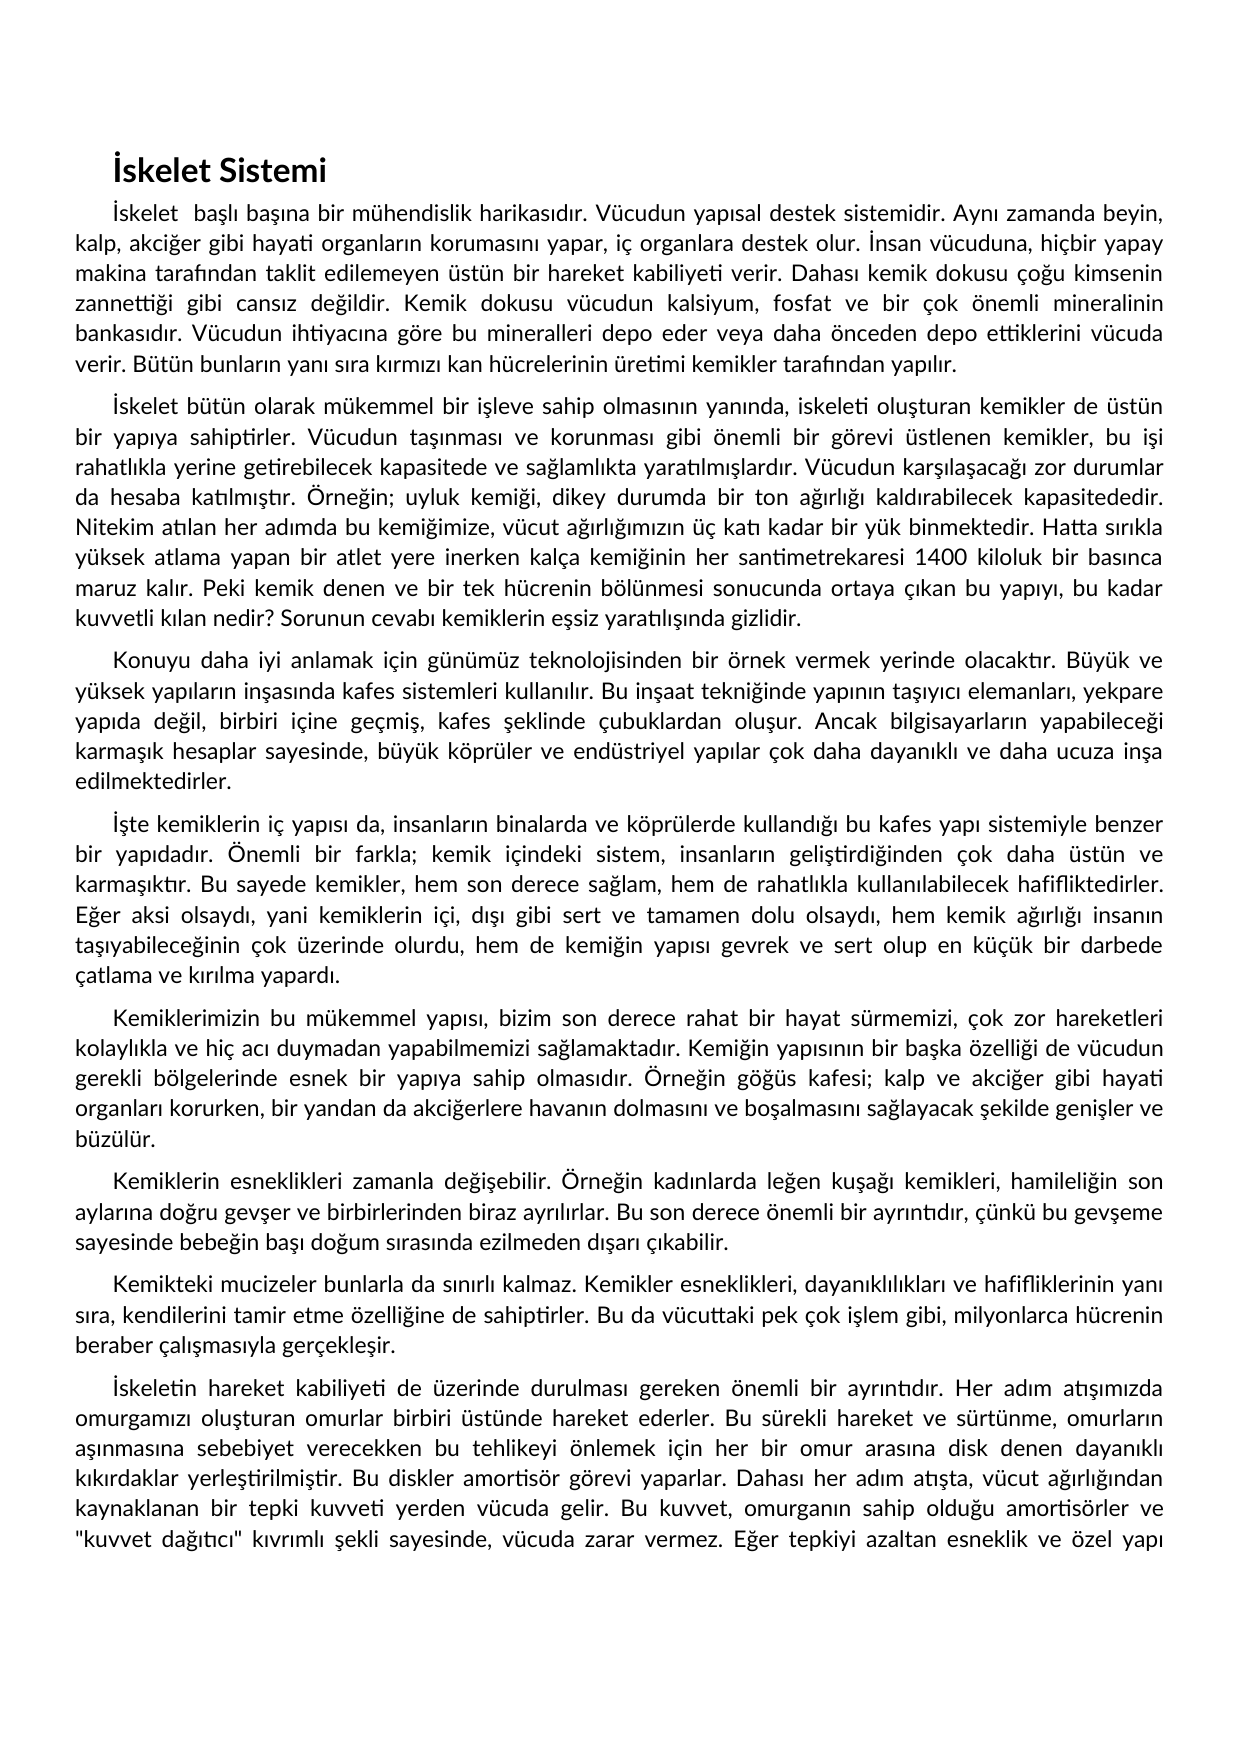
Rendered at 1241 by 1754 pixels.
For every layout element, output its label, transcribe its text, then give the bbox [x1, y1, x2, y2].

subtitle İskelet Sistemi [112, 150, 1165, 190]
text Kemikteki mucizeler bunlarla da sınırlı kalmaz. Kemikler esneklikleri, dayanıklılıkları ve hafifliklerinin yanı sıra, kendilerini tamir etme özelliğine de sahiptirler. Bu da vücuttaki pek çok işlem gibi, milyonlarca hücrenin beraber çalışmasıyla gerçekleşir. [75, 1270, 1165, 1358]
text İskeletin hareket kabiliyeti de üzerinde durulması gereken önemli bir ayrıntıdır. Her adım atışımızda omurgamızı oluşturan omurlar birbiri üstünde hareket ederler. Bu sürekli hareket ve sürtünme, omurların aşınmasına sebebiyet verecekken bu tehlikeyi önlemek için her bir omur arasına disk denen dayanıklı kıkırdaklar yerleştirilmiştir. Bu diskler amortisör görevi yaparlar. Dahası her adım atışta, vücut ağırlığından kaynaklanan bir tepki kuvveti yerden vücuda gelir. Bu kuvvet, omurganın sahip olduğu amortisörler ve "kuvvet dağıtıcı" kıvrımlı şekli sayesinde, vücuda zarar vermez. Eğer tepkiyi azaltan esneklik ve özel yapı [75, 1373, 1165, 1552]
text İskelet bütün olarak mükemmel bir işleve sahip olmasının yanında, iskeleti oluşturan kemikler de üstün bir yapıya sahiptirler. Vücudun taşınması ve korunması gibi önemli bir görevi üstlenen kemikler, bu işi rahatlıkla yerine getirebilecek kapasitede ve sağlamlıkta yaratılmışlardır. Vücudun karşılaşacağı zor durumlar da hesaba katılmıştır. Örneğin; uyluk kemiği, dikey durumda bir ton ağırlığı kaldırabilecek kapasitededir. Nitekim atılan her adımda bu kemiğimize, vücut ağırlığımızın üç katı kadar bir yük binmektedir. Hatta sırıkla yüksek atlama yapan bir atlet yere inerken kalça kemiğinin her santimetrekaresi 1400 kiloluk bir basınca maruz kalır. Peki kemik denen ve bir tek hücrenin bölünmesi sonucunda ortaya çıkan bu yapıyı, bu kadar kuvvetli kılan nedir? Sorunun cevabı kemiklerin eşsiz yaratılışında gizlidir. [75, 392, 1165, 631]
text Kemiklerin esneklikleri zamanla değişebilir. Örneğin kadınlarda leğen kuşağı kemikleri, hamileliğin son aylarına doğru gevşer ve birbirlerinden biraz ayrılırlar. Bu son derece önemli bir ayrıntıdır, çünkü bu gevşeme sayesinde bebeğin başı doğum sırasında ezilmeden dışarı çıkabilir. [75, 1167, 1165, 1255]
text Konuyu daha iyi anlamak için günümüz teknolojisinden bir örnek vermek yerinde olacaktır. Büyük ve yüksek yapıların inşasında kafes sistemleri kullanılır. Bu inşaat tekniğinde yapının taşıyıcı elemanları, yekpare yapıda değil, birbiri içine geçmiş, kafes şeklinde çubuklardan oluşur. Ancak bilgisayarların yapabileceği karmaşık hesaplar sayesinde, büyük köprüler ve endüstriyel yapılar çok daha dayanıklı ve daha ucuza inşa edilmektedirler. [75, 646, 1165, 794]
text İşte kemiklerin iç yapısı da, insanların binalarda ve köprülerde kullandığı bu kafes yapı sistemiyle benzer bir yapıdadır. Önemli bir farkla; kemik içindeki sistem, insanların geliştirdiğinden çok daha üstün ve karmaşıktır. Bu sayede kemikler, hem son derece sağlam, hem de rahatlıkla kullanılabilecek hafifliktedirler. Eğer aksi olsaydı, yani kemiklerin içi, dışı gibi sert ve tamamen dolu olsaydı, hem kemik ağırlığı insanın taşıyabileceğinin çok üzerinde olurdu, hem de kemiğin yapısı gevrek ve sert olup en küçük bir darbede çatlama ve kırılma yapardı. [75, 810, 1165, 988]
text İskelet başlı başına bir mühendislik harikasıdır. Vücudun yapısal destek sistemidir. Aynı zamanda beyin, kalp, akciğer gibi hayati organların korumasını yapar, iç organlara destek olur. İnsan vücuduna, hiçbir yapay makina tarafından taklit edilemeyen üstün bir hareket kabiliyeti verir. Dahası kemik dokusu çoğu kimsenin zannettiği gibi cansız değildir. Kemik dokusu vücudun kalsiyum, fosfat ve bir çok önemli mineralinin bankasıdır. Vücudun ihtiyacına göre bu mineralleri depo eder veya daha önceden depo ettiklerini vücuda verir. Bütün bunların yanı sıra kırmızı kan hücrelerinin üretimi kemikler tarafından yapılır. [75, 198, 1165, 377]
text Kemiklerimizin bu mükemmel yapısı, bizim son derece rahat bir hayat sürmemizi, çok zor hareketleri kolaylıkla ve hiç acı duymadan yapabilmemizi sağlamaktadır. Kemiğin yapısının bir başka özelliği de vücudun gerekli bölgelerinde esnek bir yapıya sahip olmasıdır. Örneğin göğüs kafesi; kalp ve akciğer gibi hayati organları korurken, bir yandan da akciğerlere havanın dolmasını ve boşalmasını sağlayacak şekilde genişler ve büzülür. [75, 1003, 1165, 1152]
